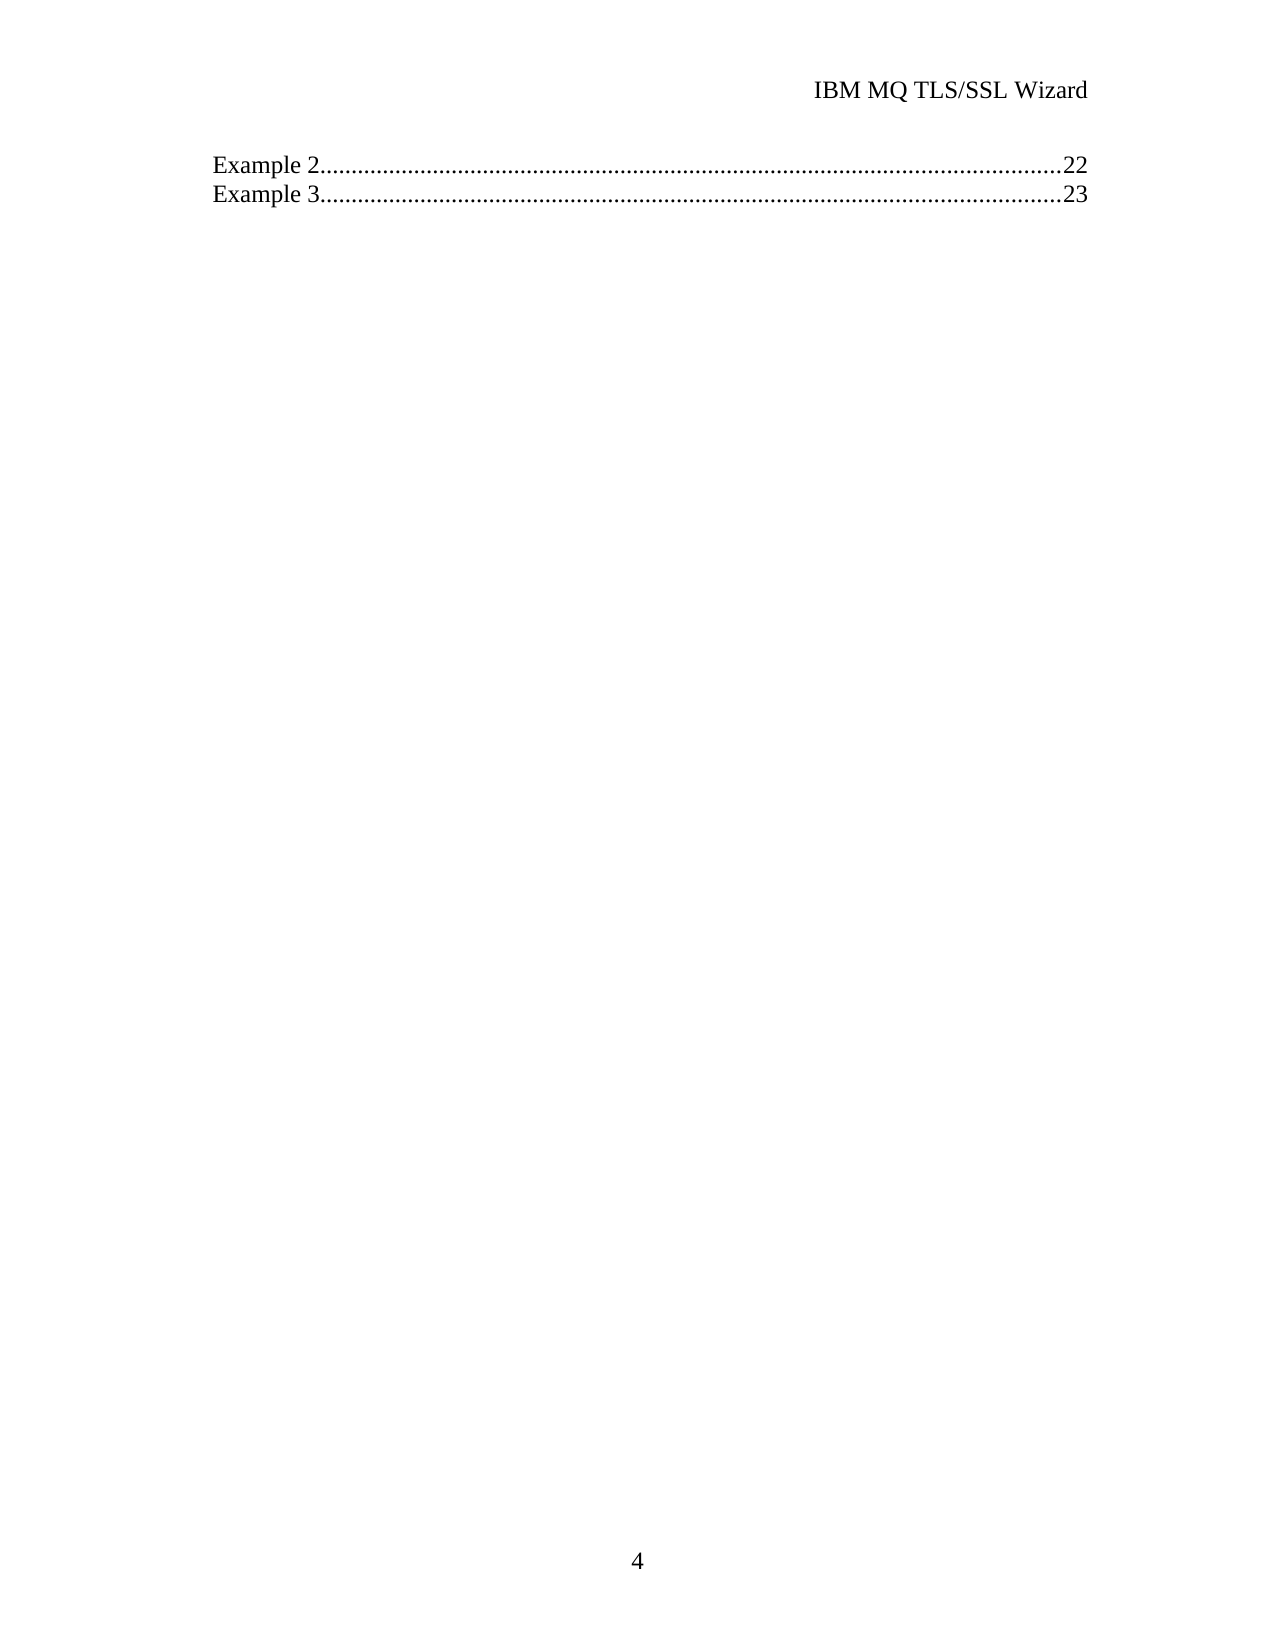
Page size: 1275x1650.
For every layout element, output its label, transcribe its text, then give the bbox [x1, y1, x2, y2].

text Example 3 23 [212, 179, 1088, 207]
text Example 2 22 [212, 150, 1088, 179]
